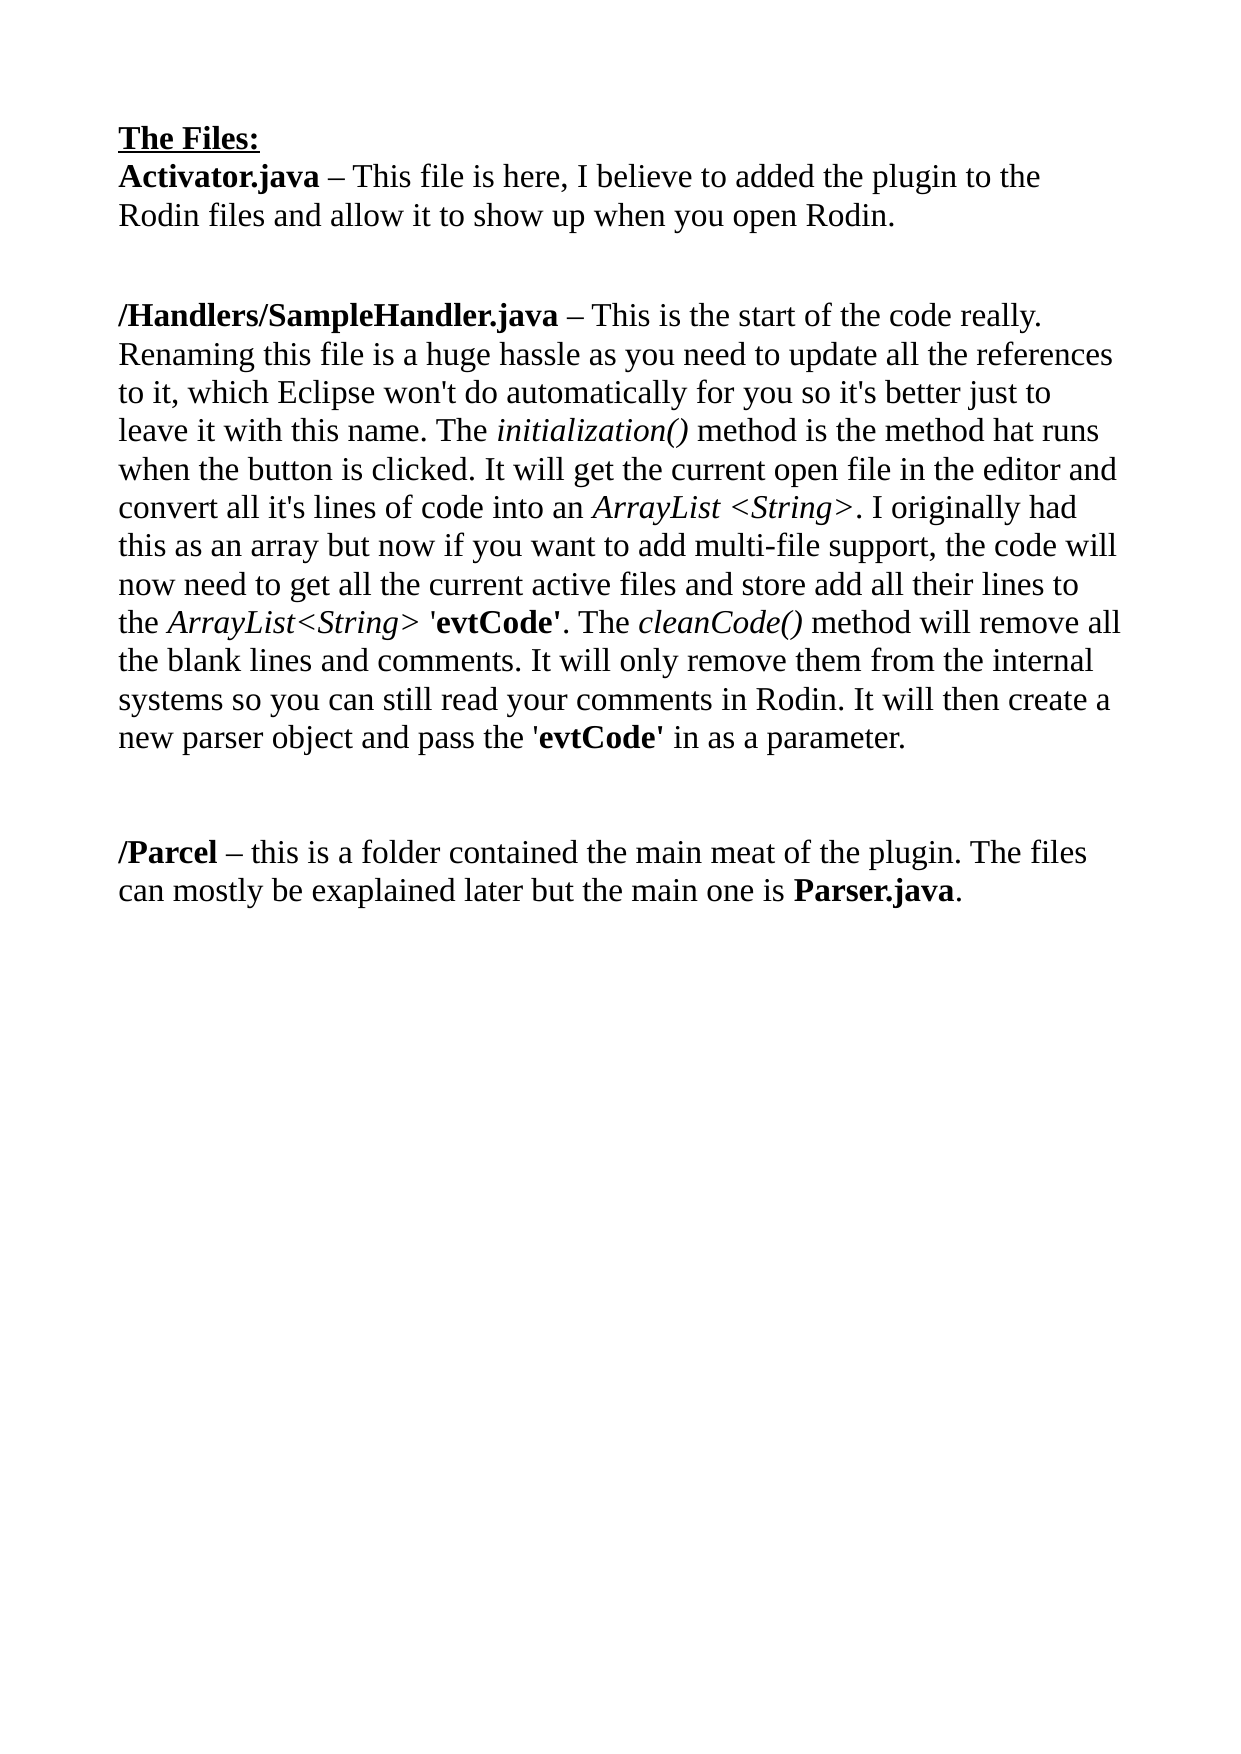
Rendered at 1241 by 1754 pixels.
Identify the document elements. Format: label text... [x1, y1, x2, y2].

text The Files: [118, 118, 1122, 156]
text /Handlers/SampleHandler.java – This is the start of the code really. Renaming this file is a huge hassle as you need to update all the references to it, which Eclipse won't do automatically for you so it's better just to leave it with this name. The initialization() method is the method hat runs when the button is clicked. It will get the current open file in the editor and convert all it's lines of code into an ArrayList <String>. I originally had this as an array but now if you want to add multi-file support, the code will now need to get all the current active files and store add all their lines to the ArrayList<String> 'evtCode'. The cleanCode() method will remove all the blank lines and comments. It will only remove them from the internal systems so you can still read your comments in Rodin. It will then create a new parser object and pass the 'evtCode' in as a parameter. [118, 295, 1122, 755]
text Activator.java – This file is here, I believe to added the plugin to the Rodin files and allow it to show up when you open Rodin. [118, 156, 1122, 233]
text /Parcel – this is a folder contained the main meat of the plugin. The files can mostly be exaplained later but the main one is Parser.java. [118, 832, 1122, 909]
